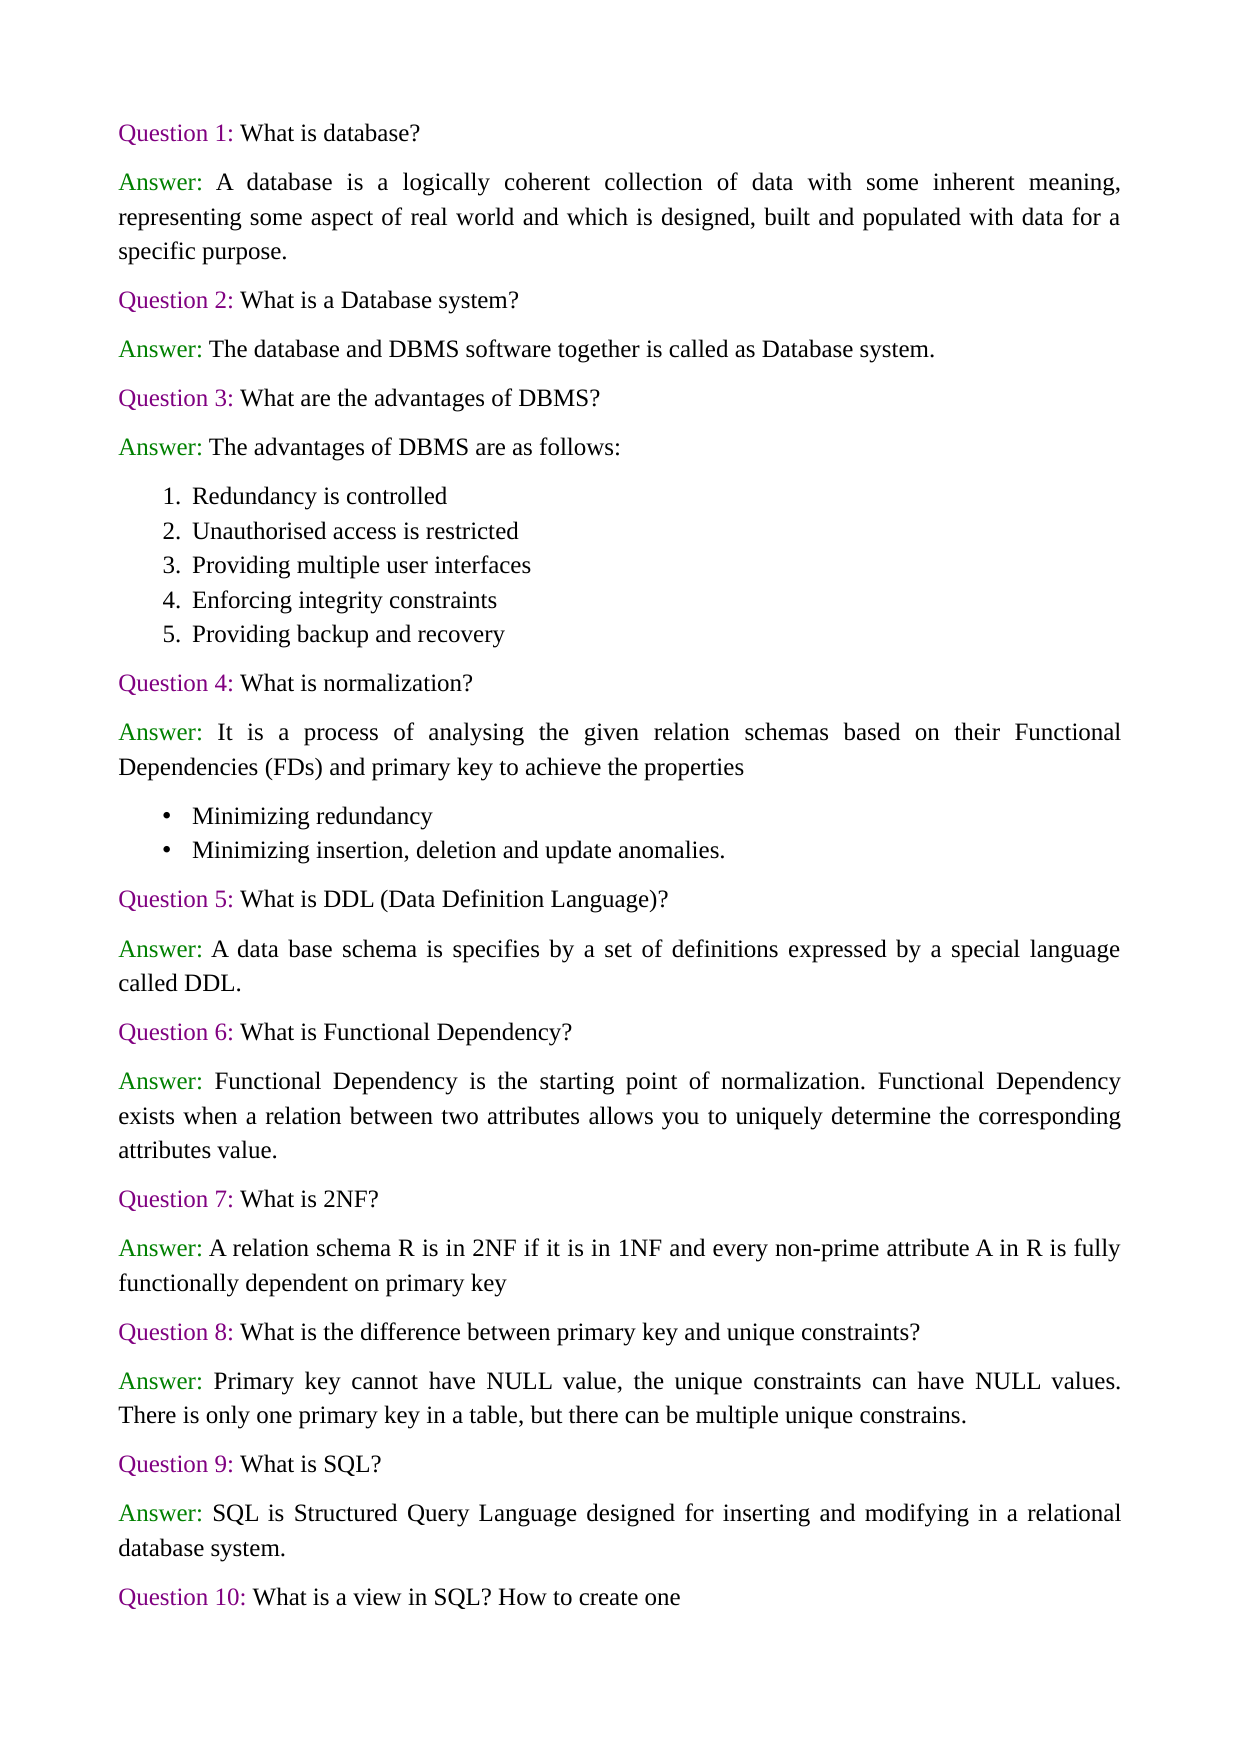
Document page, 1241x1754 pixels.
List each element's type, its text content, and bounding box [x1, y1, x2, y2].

text Answer: A data base schema is specifies by a set of definitions expressed by a special language called DDL. [118, 934, 1122, 997]
text Answer: The database and DBMS software together is called as Database system. [118, 334, 1122, 363]
text Question 6: What is Functional Dependency? [118, 1017, 1122, 1046]
text Question 10: What is a view in SQL? How to create one [118, 1582, 1122, 1611]
text Answer: SQL is Structured Query Language designed for inserting and modifying in a relational database system. [118, 1498, 1122, 1562]
list Enforcing integrity constraints [162, 585, 1122, 614]
list Providing multiple user interfaces [162, 550, 1122, 579]
list Providing backup and recovery [162, 619, 1122, 648]
text Answer: It is a process of analysing the given relation schemas based on their Functional Dependencies (FDs) and primary key to achieve the properties [118, 717, 1122, 781]
text Question 9: What is SQL? [118, 1449, 1122, 1478]
text Question 5: What is DDL (Data Definition Language)? [118, 884, 1122, 913]
list Redundancy is controlled [162, 481, 1122, 510]
text Question 2: What is a Database system? [118, 285, 1122, 314]
text Question 4: What is normalization? [118, 668, 1122, 697]
text Answer: Primary key cannot have NULL value, the unique constraints can have NULL values. There is only one primary key in a table, but there can be multiple unique constrains. [118, 1366, 1122, 1429]
text Question 1: What is database? [118, 118, 1122, 147]
list Minimizing redundancy [162, 801, 1122, 830]
text Answer: The advantages of DBMS are as follows: [118, 432, 1122, 461]
text Question 3: What are the advantages of DBMS? [118, 383, 1122, 412]
text Answer: A relation schema R is in 2NF if it is in 1NF and every non-prime attribute A in R is fully functionally dependent on primary key [118, 1233, 1122, 1297]
list Unauthorised access is restricted [162, 516, 1122, 545]
text Answer: A database is a logically coherent collection of data with some inherent meaning, representing some aspect of real world and which is designed, built and populated with data for a specific purpose. [118, 167, 1122, 265]
list Minimizing insertion, deletion and update anomalies. [162, 836, 1122, 864]
text Question 7: What is 2NF? [118, 1184, 1122, 1213]
text Answer: Functional Dependency is the starting point of normalization. Functional Dependency exists when a relation between two attributes allows you to uniquely determine the corresponding attributes value. [118, 1066, 1122, 1164]
text Question 8: What is the difference between primary key and unique constraints? [118, 1317, 1122, 1346]
